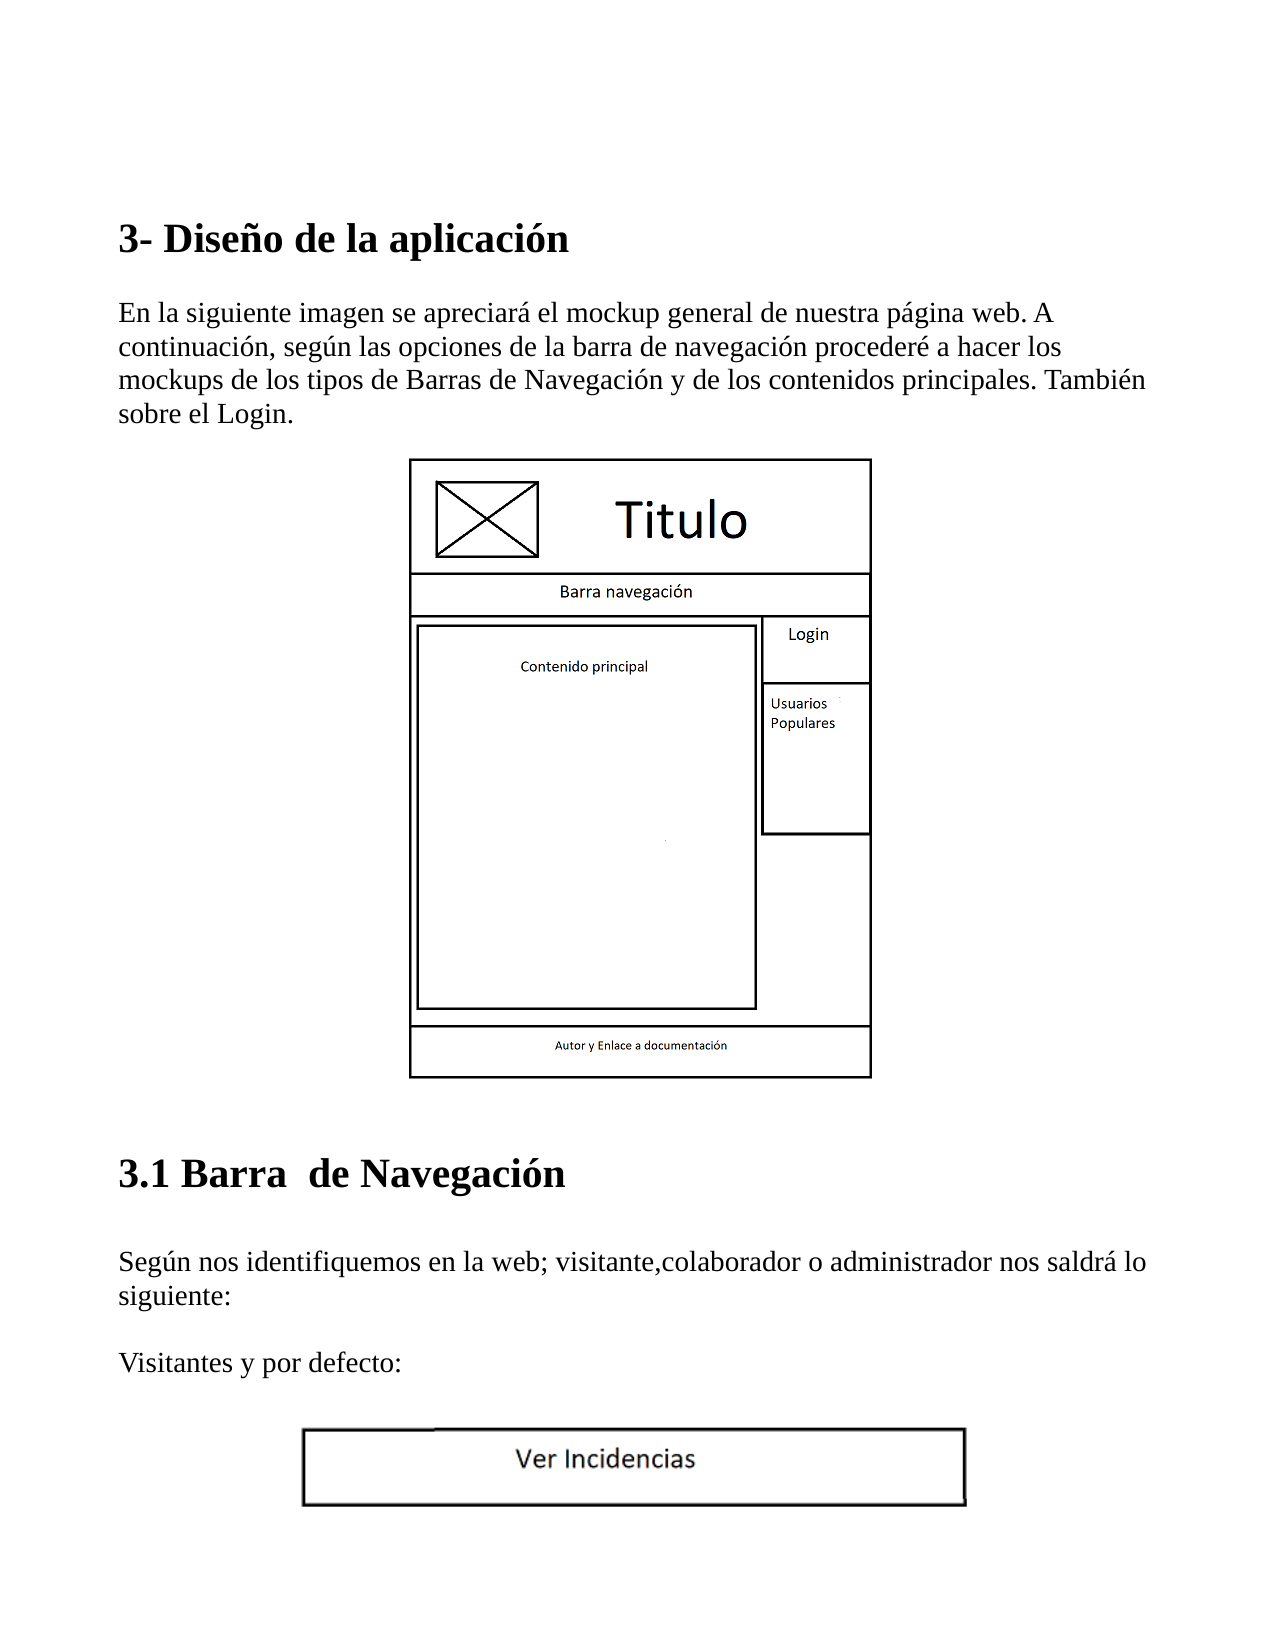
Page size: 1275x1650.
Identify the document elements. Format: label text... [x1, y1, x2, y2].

text 3.1 Barra de Navegación [118, 1148, 1157, 1196]
text Visitantes y por defecto: [118, 1345, 1157, 1378]
picture [406, 456, 875, 1080]
text Según nos identifiquemos en la web; visitante,colaborador o administrador nos saldrá lo siguiente: [118, 1244, 1157, 1311]
text 3- Diseño de la aplicación [118, 214, 1157, 262]
text En la siguiente imagen se apreciará el mockup general de nuestra página web. A continuación, según las opciones de la barra de navegación procederé a hacer los mockups de los tipos de Barras de Navegación y de los contenidos principales. También sobre el Login. [118, 295, 1157, 429]
picture [295, 1416, 980, 1524]
